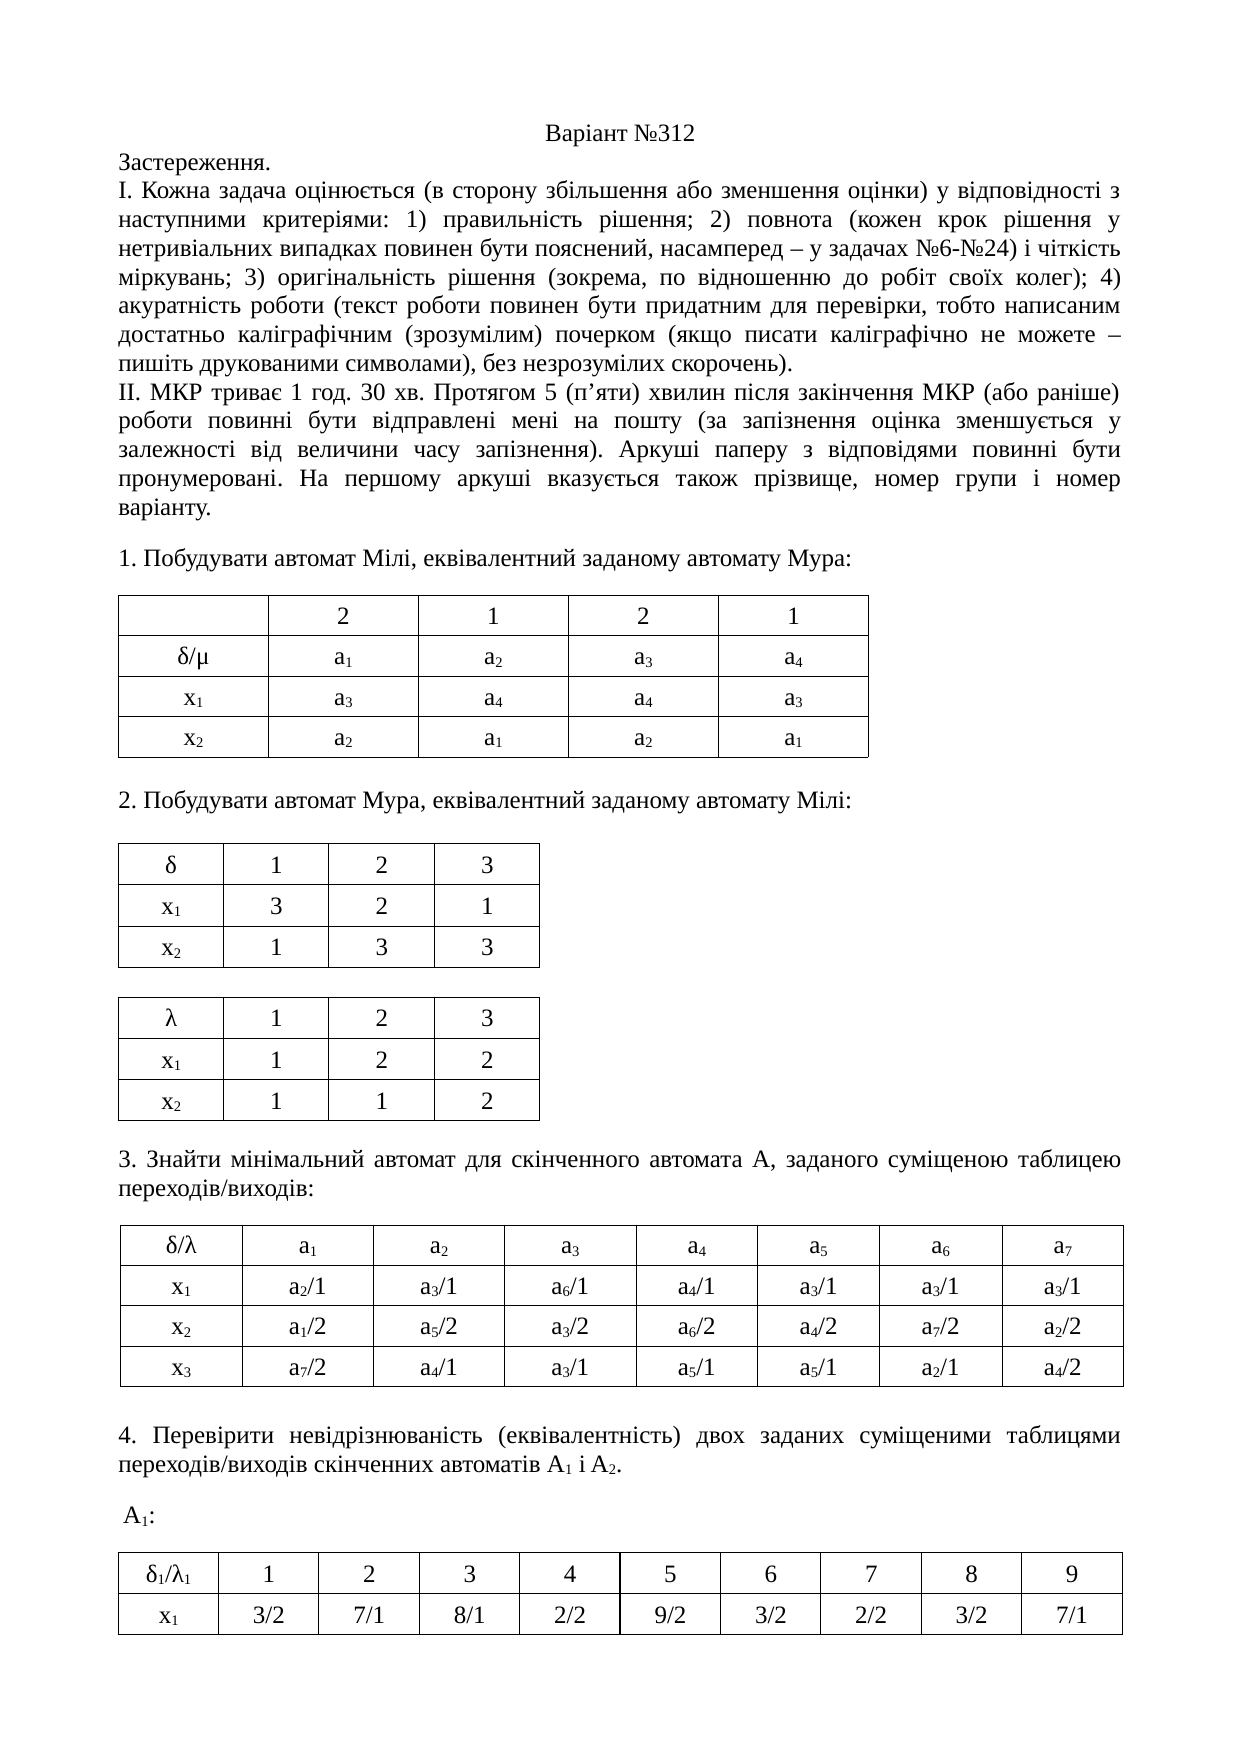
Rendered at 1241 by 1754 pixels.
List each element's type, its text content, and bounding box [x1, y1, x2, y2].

table_header a2 [374, 1226, 504, 1265]
text 3. Знайти мінімальний автомат для скінченного автомата А, заданого суміщеною таблицею переходів/виходів: [314, 1173, 1122, 1202]
table_cell a3/2 [505, 1306, 636, 1346]
table_header δ1/λ1 [119, 1553, 218, 1593]
table_header 2 [329, 844, 434, 884]
table_cell х2 [119, 927, 223, 967]
table_header a1 [243, 1226, 373, 1265]
table_header 3 [420, 1553, 519, 1593]
table_header a6 [880, 1226, 1002, 1265]
table_header a5 [758, 1226, 879, 1265]
table_cell 2 [435, 1039, 539, 1079]
table_header a3 [505, 1226, 636, 1265]
table_cell 3 [224, 885, 328, 926]
table_cell x1 [121, 1266, 242, 1305]
table_cell a1 [419, 717, 568, 757]
table_cell a2 [419, 636, 568, 676]
table_cell a3/1 [505, 1347, 636, 1386]
table_cell a5/2 [374, 1306, 504, 1346]
table_header 1 [219, 1553, 318, 1593]
table_cell a3/1 [374, 1266, 504, 1305]
table_cell 1 [329, 1080, 434, 1120]
table_cell a7/2 [880, 1306, 1002, 1346]
table_header 4 [520, 1553, 619, 1593]
table_cell x2 [119, 717, 268, 757]
table_cell a4/1 [374, 1347, 504, 1386]
table_cell 1 [224, 927, 328, 967]
table_header 1 [419, 596, 568, 635]
table_header 1 [224, 998, 328, 1038]
table_cell a7/2 [243, 1347, 373, 1386]
table_cell 1 [435, 885, 539, 926]
table_cell a1/2 [243, 1306, 373, 1346]
table_cell 2 [435, 1080, 539, 1120]
table_header 1 [719, 596, 868, 635]
table_cell 1 [224, 1039, 328, 1079]
text 4. Перевiрити невiдрiзнюванiсть (еквiвалентнiсть) двох заданих сумiщеними таблицями переходiв/виходiв скiнченних автоматiв A1 i A2. [622, 1449, 1122, 1477]
table_cell х1 [119, 1594, 218, 1634]
table_cell a4 [419, 677, 568, 716]
table_cell 3 [329, 927, 434, 967]
table_cell a2 [569, 717, 718, 757]
table_cell 2/2 [520, 1594, 619, 1634]
table_cell a4 [719, 636, 868, 676]
table_cell 7/1 [1022, 1594, 1122, 1634]
text Варіант №312 [118, 118, 1122, 147]
table_header 2 [329, 998, 434, 1038]
table_cell 3/2 [219, 1594, 318, 1634]
table_header 8 [922, 1553, 1021, 1593]
table_cell 3/2 [721, 1594, 820, 1634]
table_cell a3/1 [880, 1266, 1002, 1305]
table_cell 9/2 [621, 1594, 720, 1634]
table_header 5 [621, 1553, 720, 1593]
table_cell 2 [329, 885, 434, 926]
table_cell a3/1 [1003, 1266, 1123, 1305]
text 1. Побудувати автомат Мілі, еквівалентний заданому автомату Мура: [118, 543, 1122, 572]
table_cell x1 [119, 677, 268, 716]
table_cell a3 [569, 636, 718, 676]
table_cell x3 [121, 1347, 242, 1386]
text ІІ. МКР триває 1 год. 30 хв. Протягом 5 (п’яти) хвилин після закінчення МКР (або раніше) роботи повинні бути відправлені мені на пошту (за запізнення оцінка зменшується у залежності від величини часу запізнення). Аркуші паперу з відповідями повинні бути пронумеровані. На першому аркуші вказується також прізвище, номер групи і номер варіанту. [211, 492, 1122, 521]
table_cell a4 [569, 677, 718, 716]
table_header a4 [637, 1226, 757, 1265]
table_header 2 [569, 596, 718, 635]
table_cell a4/2 [758, 1306, 879, 1346]
table_cell х1 [119, 1039, 223, 1079]
table_cell a3 [719, 677, 868, 716]
table_cell a1 [719, 717, 868, 757]
text 2. Побудувати автомат Мура, еквiвалентний заданому автомату Мiлi: [852, 786, 1122, 814]
table_header δ/λ [121, 1226, 242, 1265]
table_cell a3 [269, 677, 418, 716]
table_cell х1 [119, 885, 223, 926]
table_cell x2 [121, 1306, 242, 1346]
table_cell a1 [269, 636, 418, 676]
table_cell a3/1 [758, 1266, 879, 1305]
table_cell δ/μ [119, 636, 268, 676]
table_header 6 [721, 1553, 820, 1593]
table_cell a2/1 [243, 1266, 373, 1305]
table_header δ [119, 844, 223, 884]
table_cell 7/1 [319, 1594, 419, 1634]
text Застереження. [277, 147, 1122, 176]
table_cell a4/1 [637, 1266, 757, 1305]
table_cell a5/1 [758, 1347, 879, 1386]
table_cell 2 [329, 1039, 434, 1079]
table_cell a2 [269, 717, 418, 757]
table_cell a5/1 [637, 1347, 757, 1386]
table_header 3 [435, 844, 539, 884]
table_cell 2/2 [821, 1594, 921, 1634]
table_cell 3 [435, 927, 539, 967]
table_cell a4/2 [1003, 1347, 1123, 1386]
table_header 9 [1022, 1553, 1122, 1593]
table_header 2 [319, 1553, 419, 1593]
table_header 7 [821, 1553, 921, 1593]
table_cell 1 [224, 1080, 328, 1120]
table_cell a2/2 [1003, 1306, 1123, 1346]
table_header 3 [435, 998, 539, 1038]
table_cell a6/1 [505, 1266, 636, 1305]
table_cell 3/2 [922, 1594, 1021, 1634]
table_header a7 [1003, 1226, 1123, 1265]
table_header λ [119, 998, 223, 1038]
table_header [119, 596, 268, 635]
table_cell a2/1 [880, 1347, 1002, 1386]
table_cell a6/2 [637, 1306, 757, 1346]
text A1: [155, 1500, 1122, 1529]
table_header 2 [269, 596, 418, 635]
table_cell 8/1 [420, 1594, 519, 1634]
table_cell х2 [119, 1080, 223, 1120]
table_header 1 [224, 844, 328, 884]
